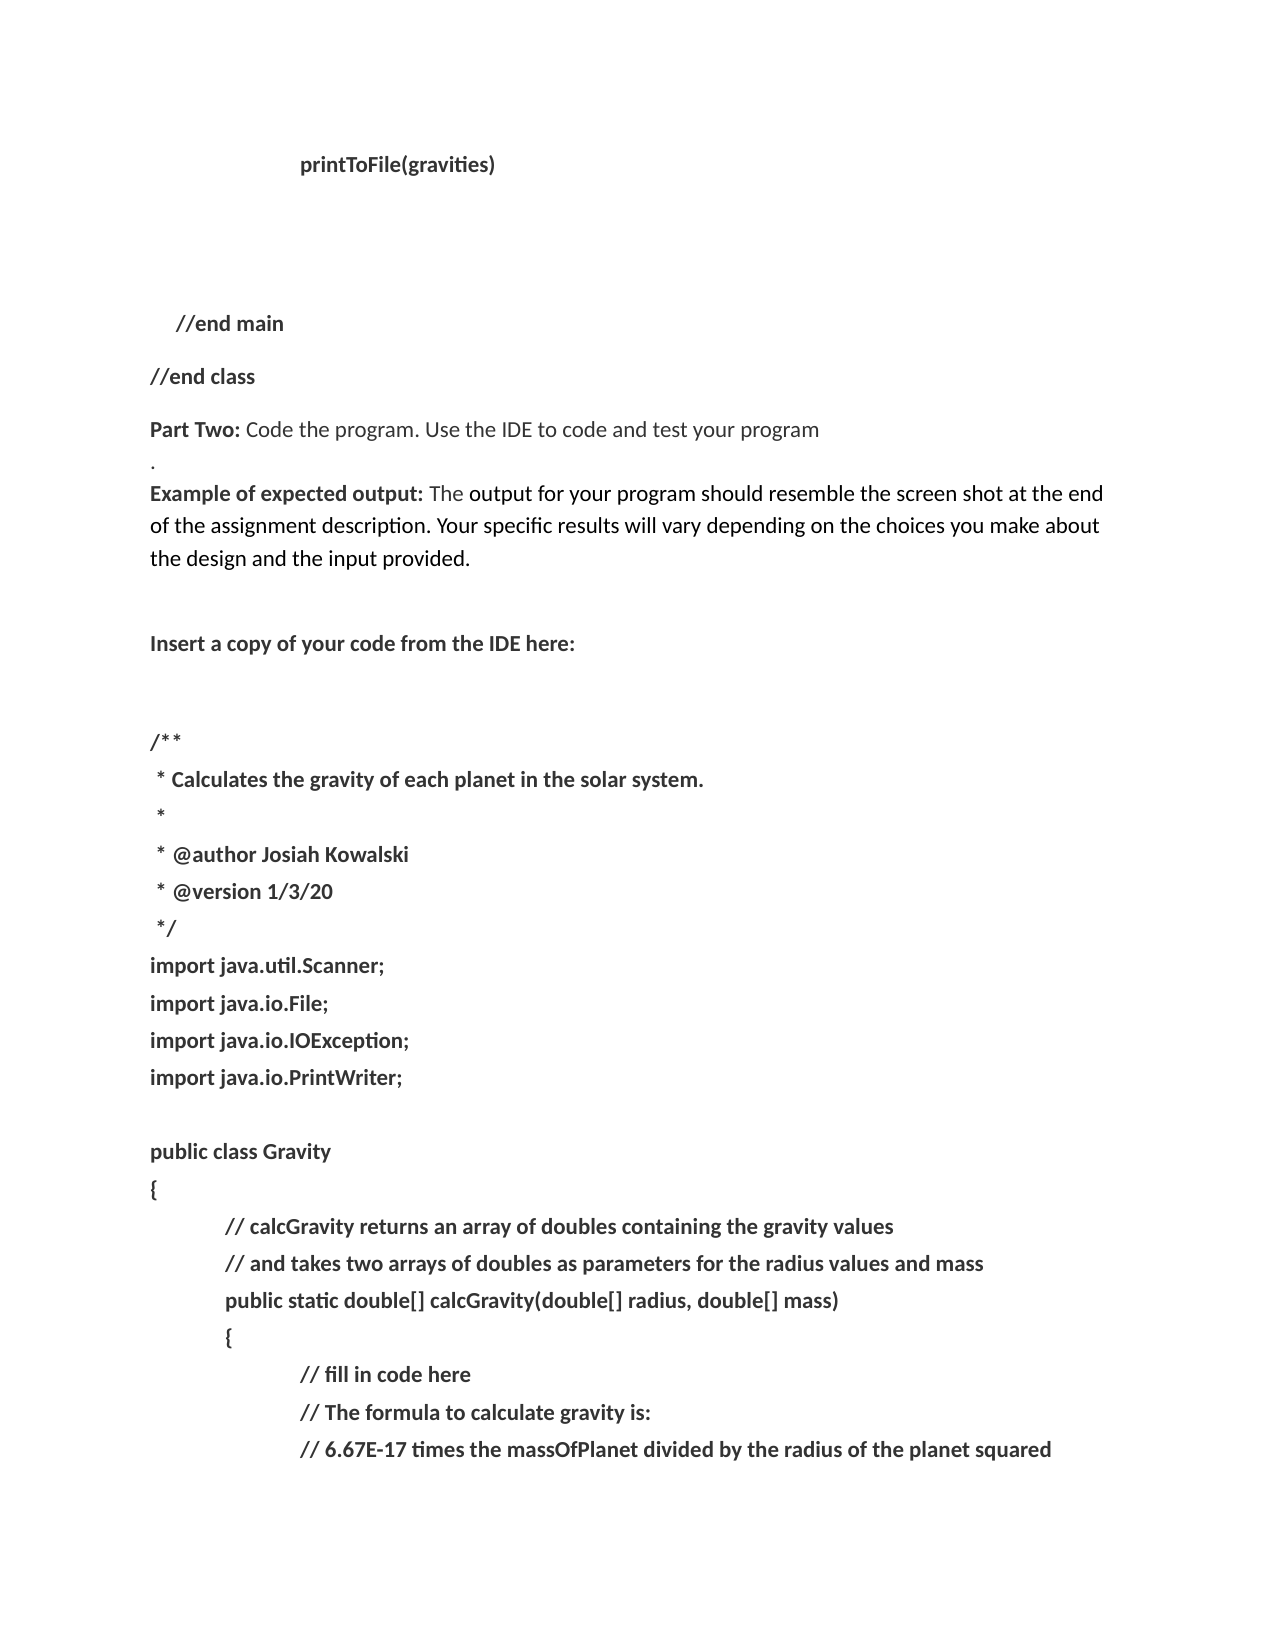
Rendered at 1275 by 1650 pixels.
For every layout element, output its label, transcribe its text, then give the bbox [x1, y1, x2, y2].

text printToFile(gravities) [150, 150, 1125, 178]
text // fill in code here [150, 1351, 1125, 1389]
text public class Gravity [150, 1128, 1125, 1166]
text import java.io.IOException; [150, 1017, 1125, 1054]
text * @version 1/3/20 [150, 868, 1125, 905]
text Insert a copy of your code from the IDE here: [150, 629, 1125, 657]
text //end class [150, 362, 1125, 390]
text Part Two: Code the program. Use the IDE to code and test your program [150, 415, 1125, 443]
text /** [150, 719, 1125, 756]
text // and takes two arrays of doubles as parameters for the radius values and mass [150, 1240, 1125, 1277]
text // 6.67E-17 times the massOfPlanet divided by the radius of the planet squared [150, 1426, 1125, 1463]
text //end main [150, 309, 1125, 337]
text // The formula to calculate gravity is: [150, 1389, 1125, 1426]
text import java.util.Scanner; [150, 942, 1125, 979]
text . [150, 447, 1125, 475]
text public static double[] calcGravity(double[] radius, double[] mass) [150, 1277, 1125, 1314]
text * [150, 794, 1125, 831]
text * @author Josiah Kowalski [150, 831, 1125, 868]
text // calcGravity returns an array of doubles containing the gravity values [150, 1203, 1125, 1240]
text import java.io.File; [150, 979, 1125, 1017]
text */ [150, 905, 1125, 942]
text import java.io.PrintWriter; [150, 1054, 1125, 1091]
text * Calculates the gravity of each planet in the solar system. [150, 756, 1125, 794]
text { [150, 1166, 1125, 1203]
text Example of expected output: The output for your program should resemble the screen shot at the end of the assignment description. Your specific results will vary depending on the choices you make about the design and the input provided. [150, 479, 1125, 572]
text { [150, 1314, 1125, 1351]
